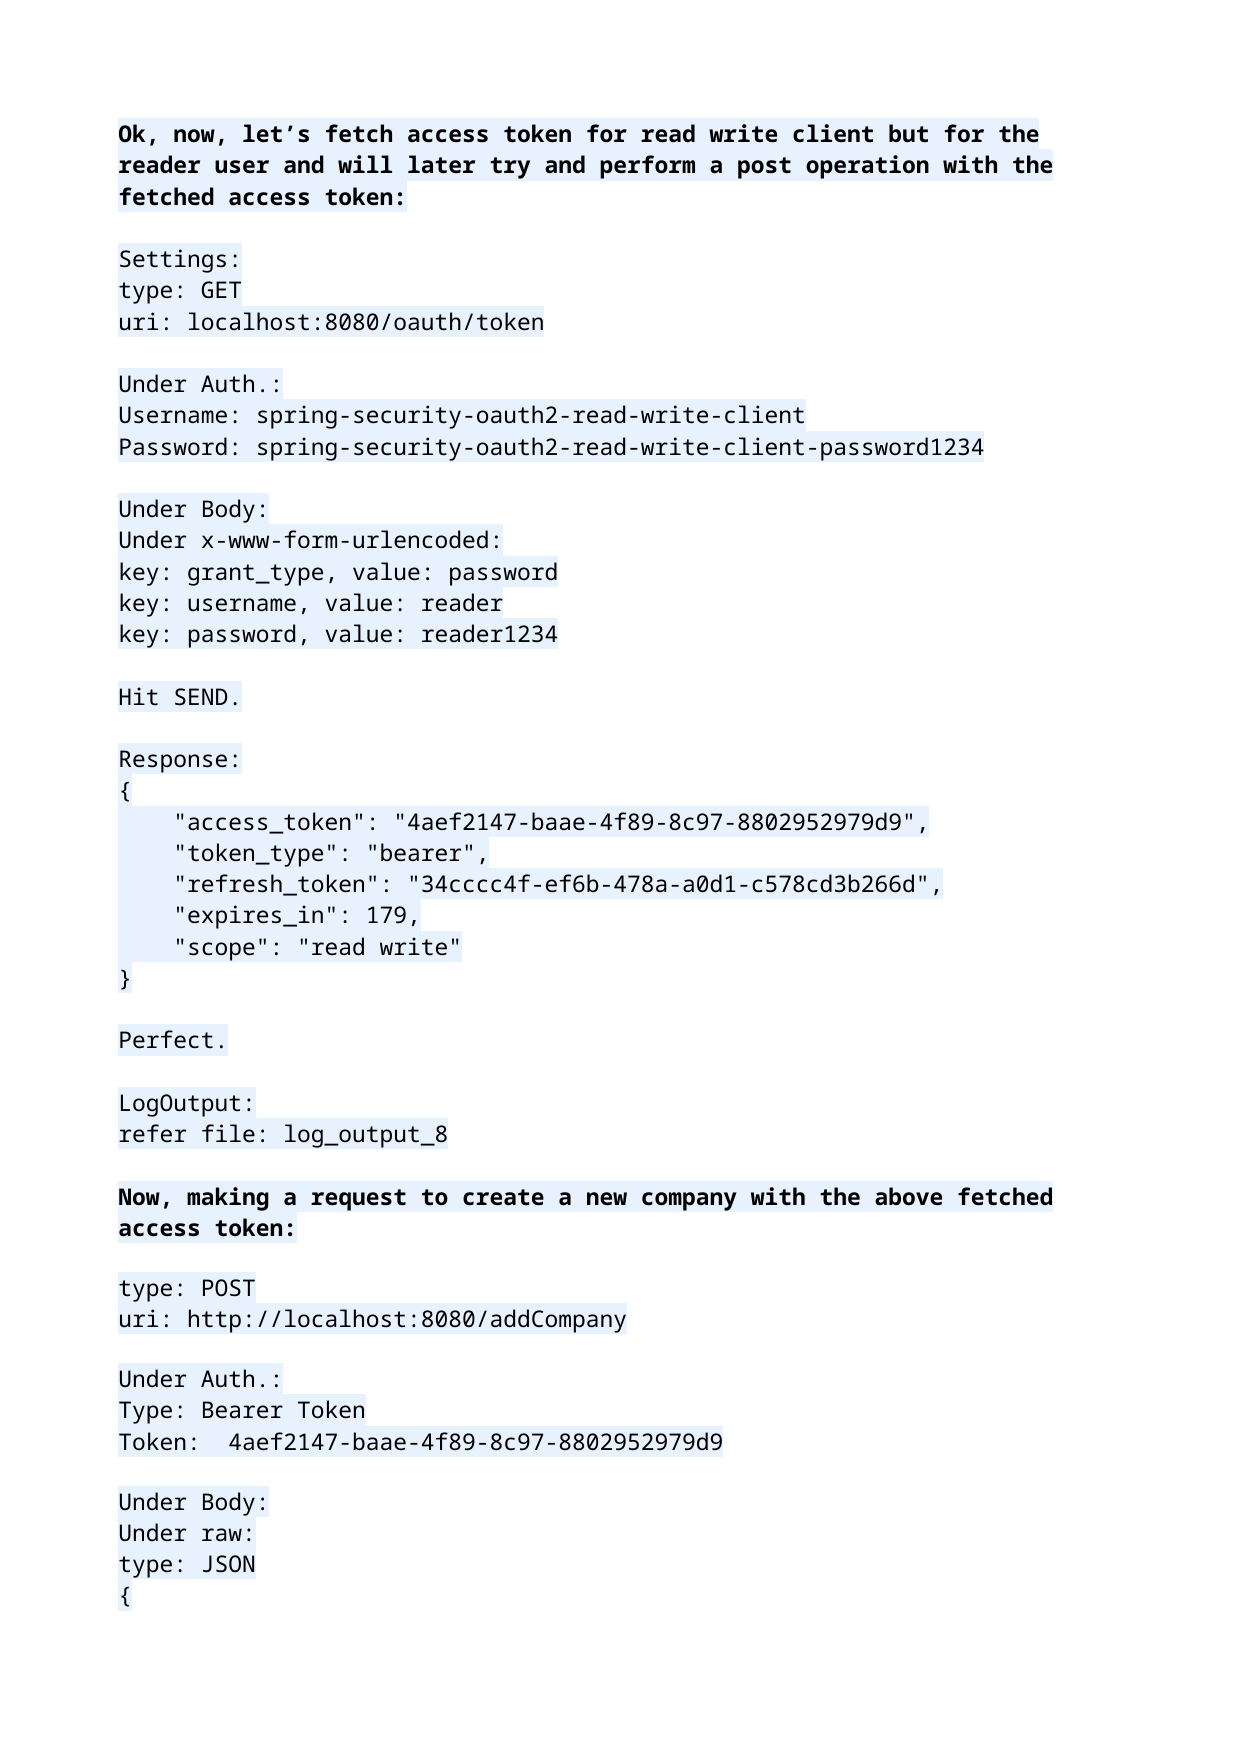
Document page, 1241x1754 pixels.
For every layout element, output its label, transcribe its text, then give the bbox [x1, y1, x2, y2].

text "token_type": "bearer", [118, 837, 1122, 868]
text type: JSON [118, 1548, 1122, 1579]
text Response: [118, 743, 1122, 774]
text "access_token": "4aef2147-baae-4f89-8c97-8802952979d9", [118, 806, 1122, 837]
text uri: http://localhost:8080/addCompany [118, 1303, 1122, 1334]
text { [118, 774, 1122, 806]
text LogOutput: [118, 1087, 1122, 1118]
text "expires_in": 179, [118, 899, 1122, 931]
text Perfect. [118, 1024, 1122, 1056]
text type: GET [118, 274, 1122, 306]
text Username: spring-security-oauth2-read-write-client [118, 399, 1122, 431]
text type: POST [118, 1272, 1122, 1303]
text Now, making a request to create a new company with the above fetched access token: [118, 1181, 1122, 1243]
text "refresh_token": "34cccc4f-ef6b-478a-a0d1-c578cd3b266d", [118, 868, 1122, 899]
text Settings: [118, 243, 1122, 274]
text Type: Bearer Token [118, 1394, 1122, 1426]
text refer file: log_output_8 [118, 1118, 1122, 1149]
text Hit SEND. [118, 681, 1122, 712]
text Under Body: [118, 493, 1122, 524]
text Under Auth.: [118, 368, 1122, 399]
text { [118, 1579, 1122, 1611]
text uri: localhost:8080/oauth/token [118, 306, 1122, 337]
text Token: 4aef2147-baae-4f89-8c97-8802952979d9 [118, 1426, 1122, 1457]
text "scope": "read write" [118, 931, 1122, 962]
text Under x-www-form-urlencoded: [118, 524, 1122, 556]
text Password: spring-security-oauth2-read-write-client-password1234 [118, 431, 1122, 462]
text Under raw: [118, 1517, 1122, 1548]
text Under Body: [118, 1486, 1122, 1517]
text key: username, value: reader [118, 587, 1122, 618]
text Ok, now, let’s fetch access token for read write client but for the reader user and will later try and perform a post operation with the fetched access token: [118, 118, 1122, 212]
text } [118, 962, 1122, 993]
text key: password, value: reader1234 [118, 618, 1122, 649]
text key: grant_type, value: password [118, 556, 1122, 587]
text Under Auth.: [118, 1363, 1122, 1394]
